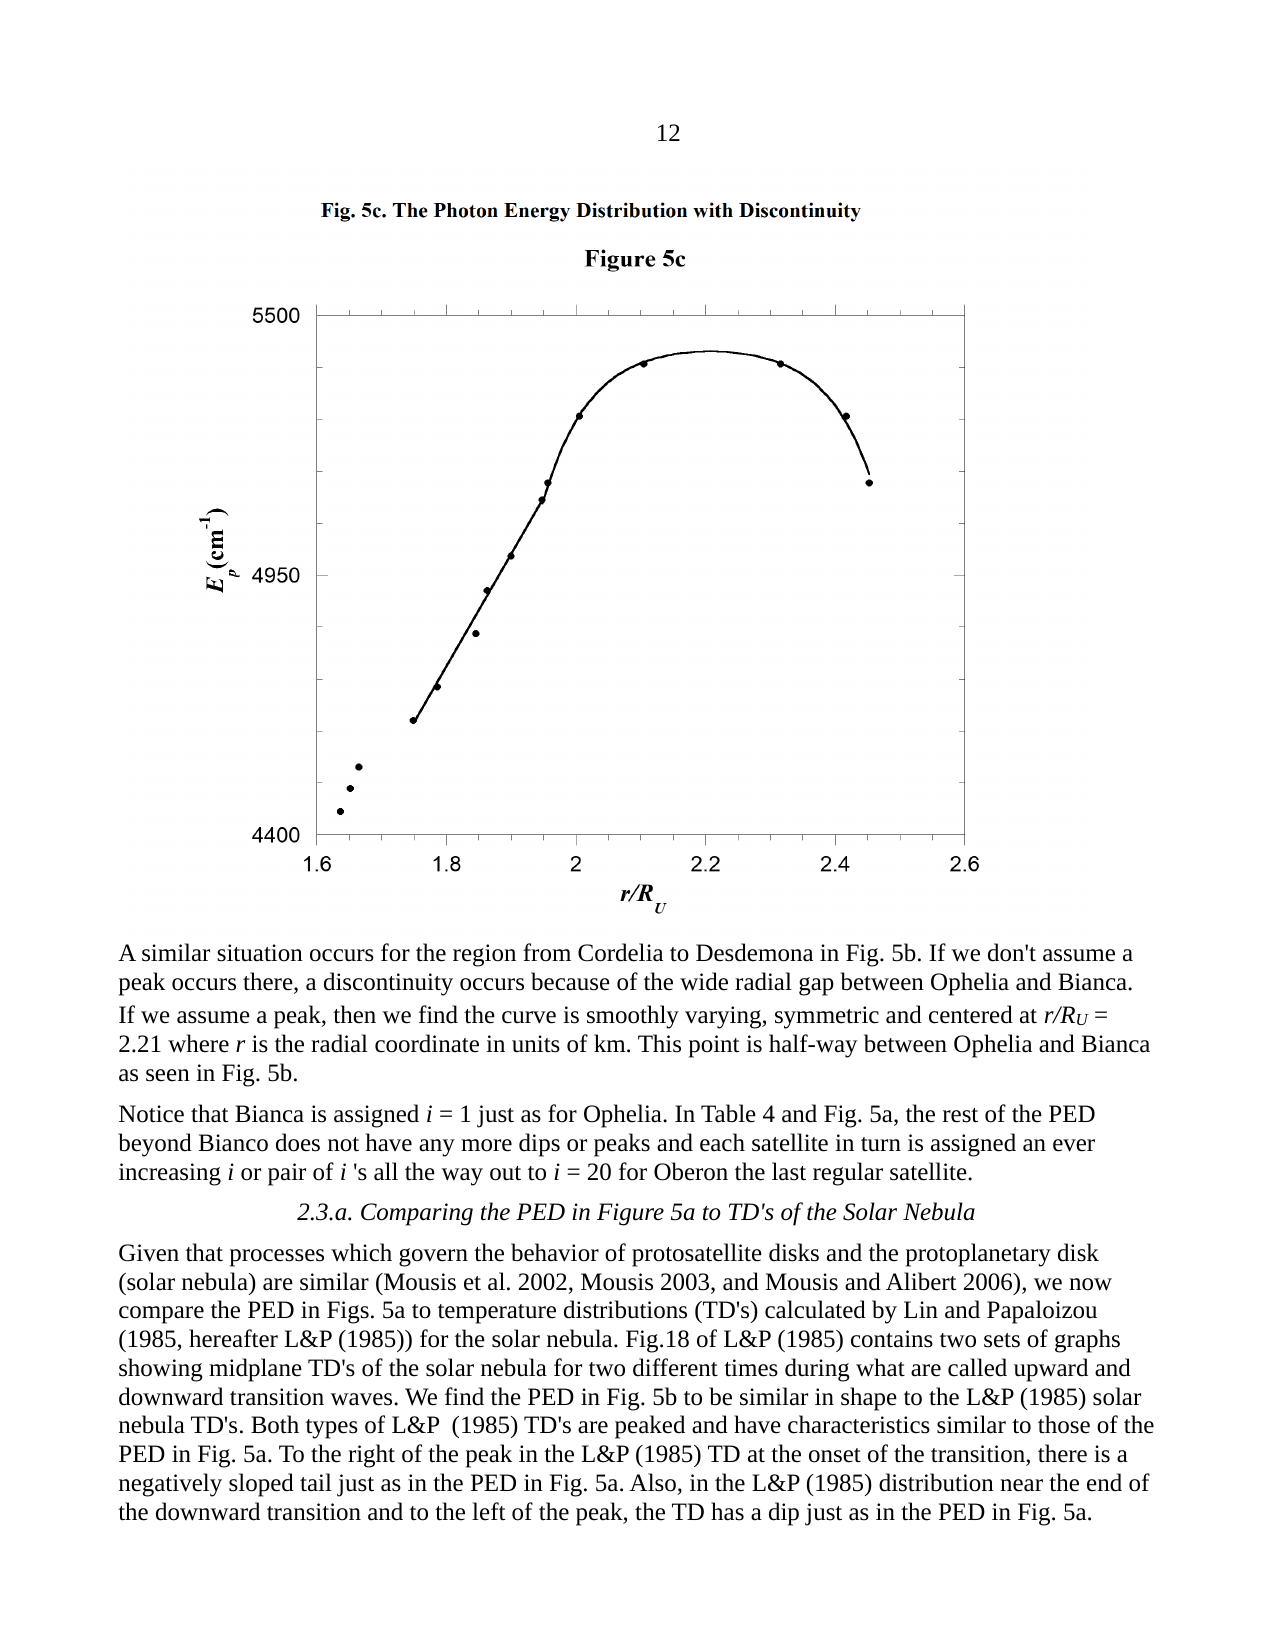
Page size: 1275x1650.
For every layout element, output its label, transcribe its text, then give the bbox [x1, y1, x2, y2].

text Notice that Bianca is assigned i = 1 just as for Ophelia. In Table 4 and Fig. 5a, the rest of the PED beyond Bianco does not have any more dips or peaks and each satellite in turn is assigned an ever increasing i or pair of i 's all the way out to i = 20 for Oberon the last regular satellite. [118, 1099, 1157, 1185]
text A similar situation occurs for the region from Cordelia to Desdemona in Fig. 5b. If we don't assume a peak occurs there, a discontinuity occurs because of the wide radial gap between Ophelia and Bianca. If we assume a peak, then we find the curve is smoothly varying, symmetric and centered at r/RU = 2.21 where r is the radial coordinate in units of km. This point is half-way between Ophelia and Bianca as seen in Fig. 5b. [118, 159, 1157, 1087]
text Given that processes which govern the behavior of protosatellite disks and the protoplanetary disk (solar nebula) are similar (Mousis et al. 2002, Mousis 2003, and Mousis and Alibert 2006), we now compare the PED in Figs. 5a to temperature distributions (TD's) calculated by Lin and Papaloizou (1985, hereafter L&P (1985)) for the solar nebula. Fig.18 of L&P (1985) contains two sets of graphs showing midplane TD's of the solar nebula for two different times during what are called upward and downward transition waves. We find the PED in Fig. 5b to be similar in shape to the L&P (1985) solar nebula TD's. Both types of L&P (1985) TD's are peaked and have characteristics similar to those of the PED in Fig. 5a. To the right of the peak in the L&P (1985) TD at the onset of the transition, there is a negatively sloped tail just as in the PED in Fig. 5a. Also, in the L&P (1985) distribution near the end of the downward transition and to the left of the peak, the TD has a dip just as in the PED in Fig. 5a. [118, 1238, 1157, 1526]
text 2.3.a. Comparing the PED in Figure 5a to TD's of the Solar Nebula [118, 1197, 1157, 1226]
text 12 [118, 118, 1157, 147]
picture [122, 158, 1094, 939]
